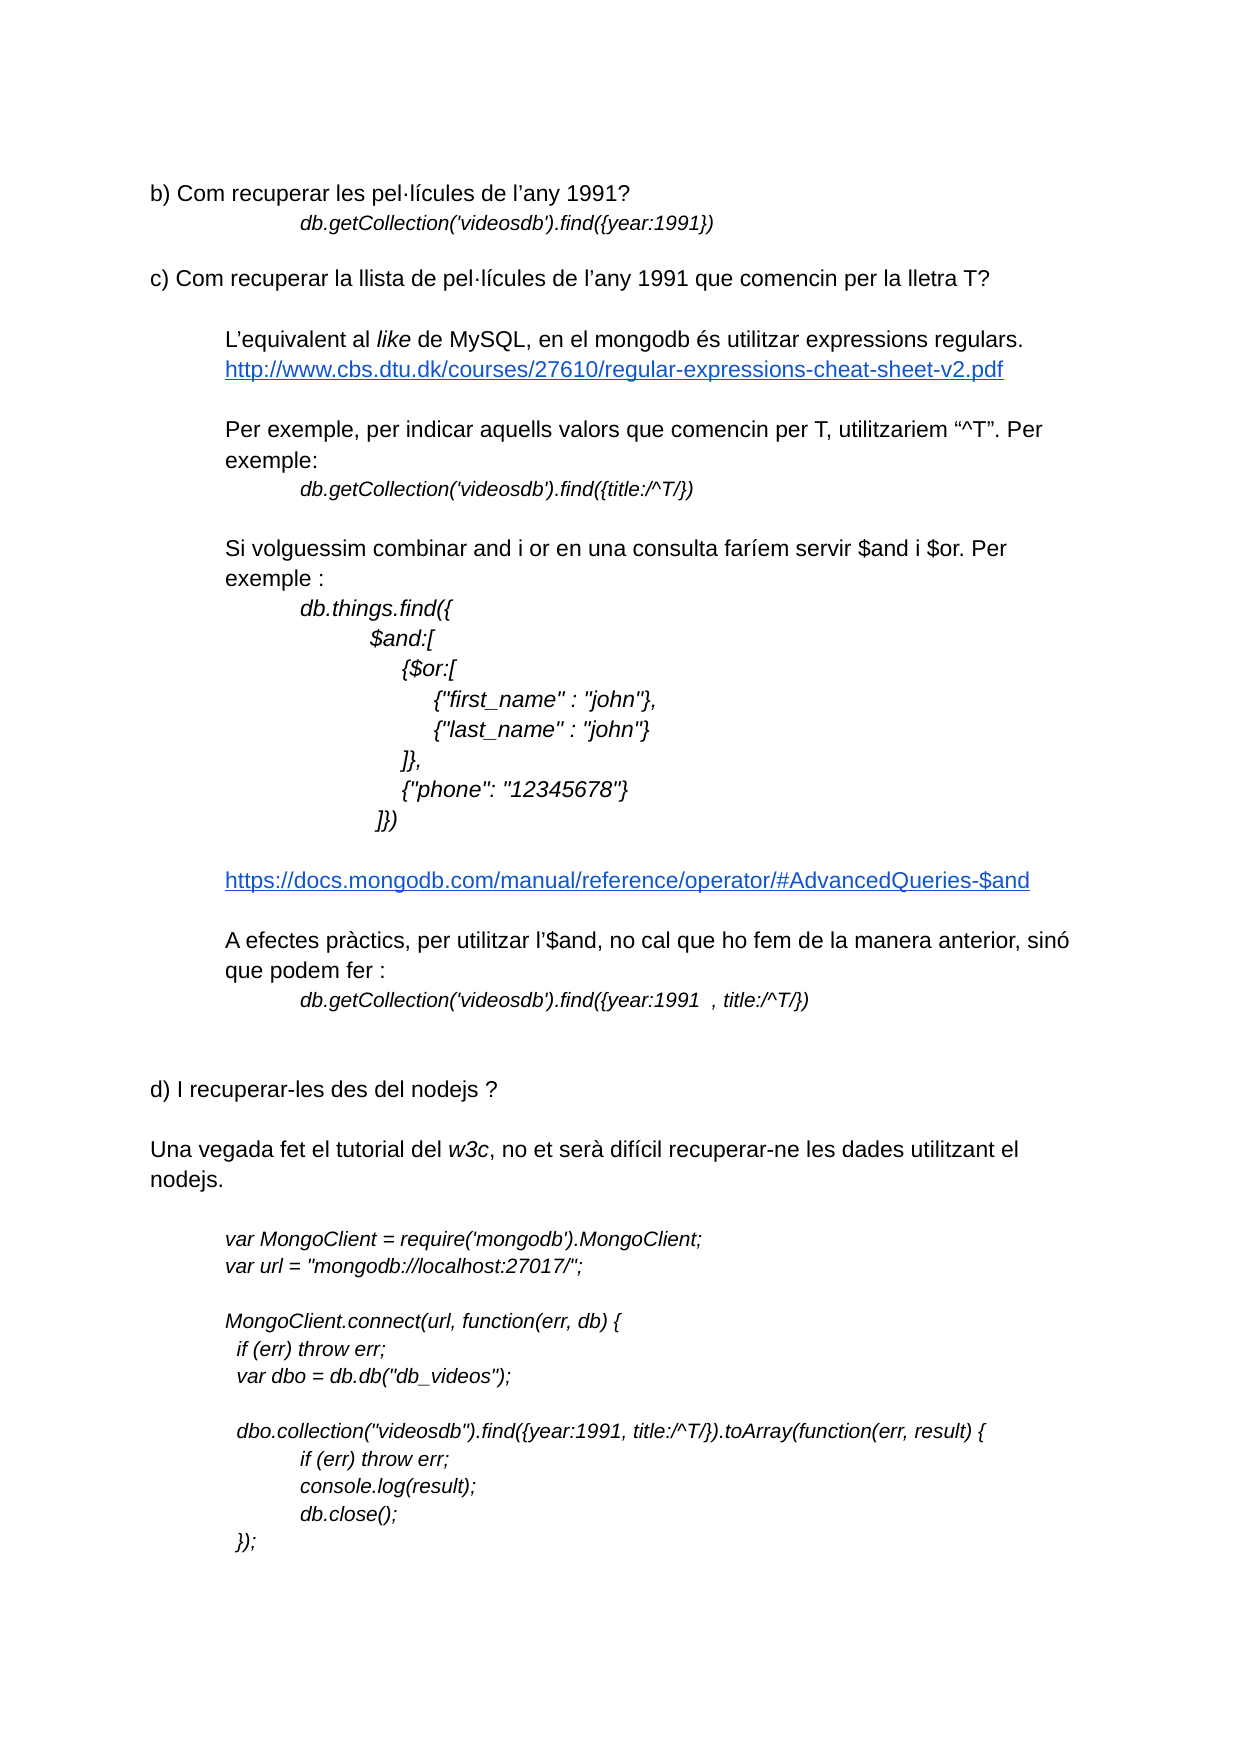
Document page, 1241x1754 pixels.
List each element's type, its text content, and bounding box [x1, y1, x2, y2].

text }); [225, 1529, 1090, 1553]
text console.log(result); [225, 1474, 1090, 1498]
text var MongoClient = require('mongodb').MongoClient; [225, 1227, 1090, 1251]
text db.getCollection('videosdb').find({year:1991}) [225, 210, 1090, 234]
text if (err) throw err; [225, 1337, 1090, 1361]
text db.getCollection('videosdb').find({title:/^T/}) [225, 477, 1090, 501]
text Per exemple, per indicar aquells valors que comencin per T, utilitzariem “^T”. Per exemple: [225, 416, 1090, 473]
text L’equivalent al like de MySQL, en el mongodb és utilitzar expressions regulars. [225, 326, 1090, 352]
text MongoClient.connect(url, function(err, db) { [225, 1309, 1090, 1333]
text https://docs.mongodb.com/manual/reference/operator/#AdvancedQueries-$and [225, 867, 1090, 893]
text var url = "mongodb://localhost:27017/"; [225, 1254, 1090, 1278]
text db.getCollection('videosdb').find({year:1991 , title:/^T/}) [225, 988, 1090, 1012]
text dbo.collection("videosdb").find({year:1991, title:/^T/}).toArray(function(err, result) { [225, 1419, 1090, 1443]
text d) I recuperar-les des del nodejs ? [150, 1076, 1090, 1102]
text db.close(); [225, 1502, 1090, 1526]
text var dbo = db.db("db_videos"); [225, 1364, 1090, 1388]
text b) Com recuperar les pel·lícules de l’any 1991? [150, 180, 1090, 207]
text A efectes pràctics, per utilitzar l’$and, no cal que ho fem de la manera anterior, sinó que podem fer : [225, 927, 1090, 984]
text c) Com recuperar la llista de pel·lícules de l’any 1991 que comencin per la lletra T? [150, 265, 1090, 292]
text http://www.cbs.dtu.dk/courses/27610/regular-expressions-cheat-sheet-v2.pdf [225, 356, 1090, 382]
text Si volguessim combinar and i or en una consulta faríem servir $and i $or. Per exemple : [225, 534, 1090, 591]
text Una vegada fet el tutorial del w3c, no et serà difícil recuperar-ne les dades utilitzant el nodejs. [150, 1136, 1090, 1193]
text if (err) throw err; [225, 1447, 1090, 1471]
text db.things.find({ $and:[ {$or:[ {"first_name" : "john"}, {"last_name" : "john"} ]}, {"phone": "12345678"} ]}) [300, 595, 1090, 833]
